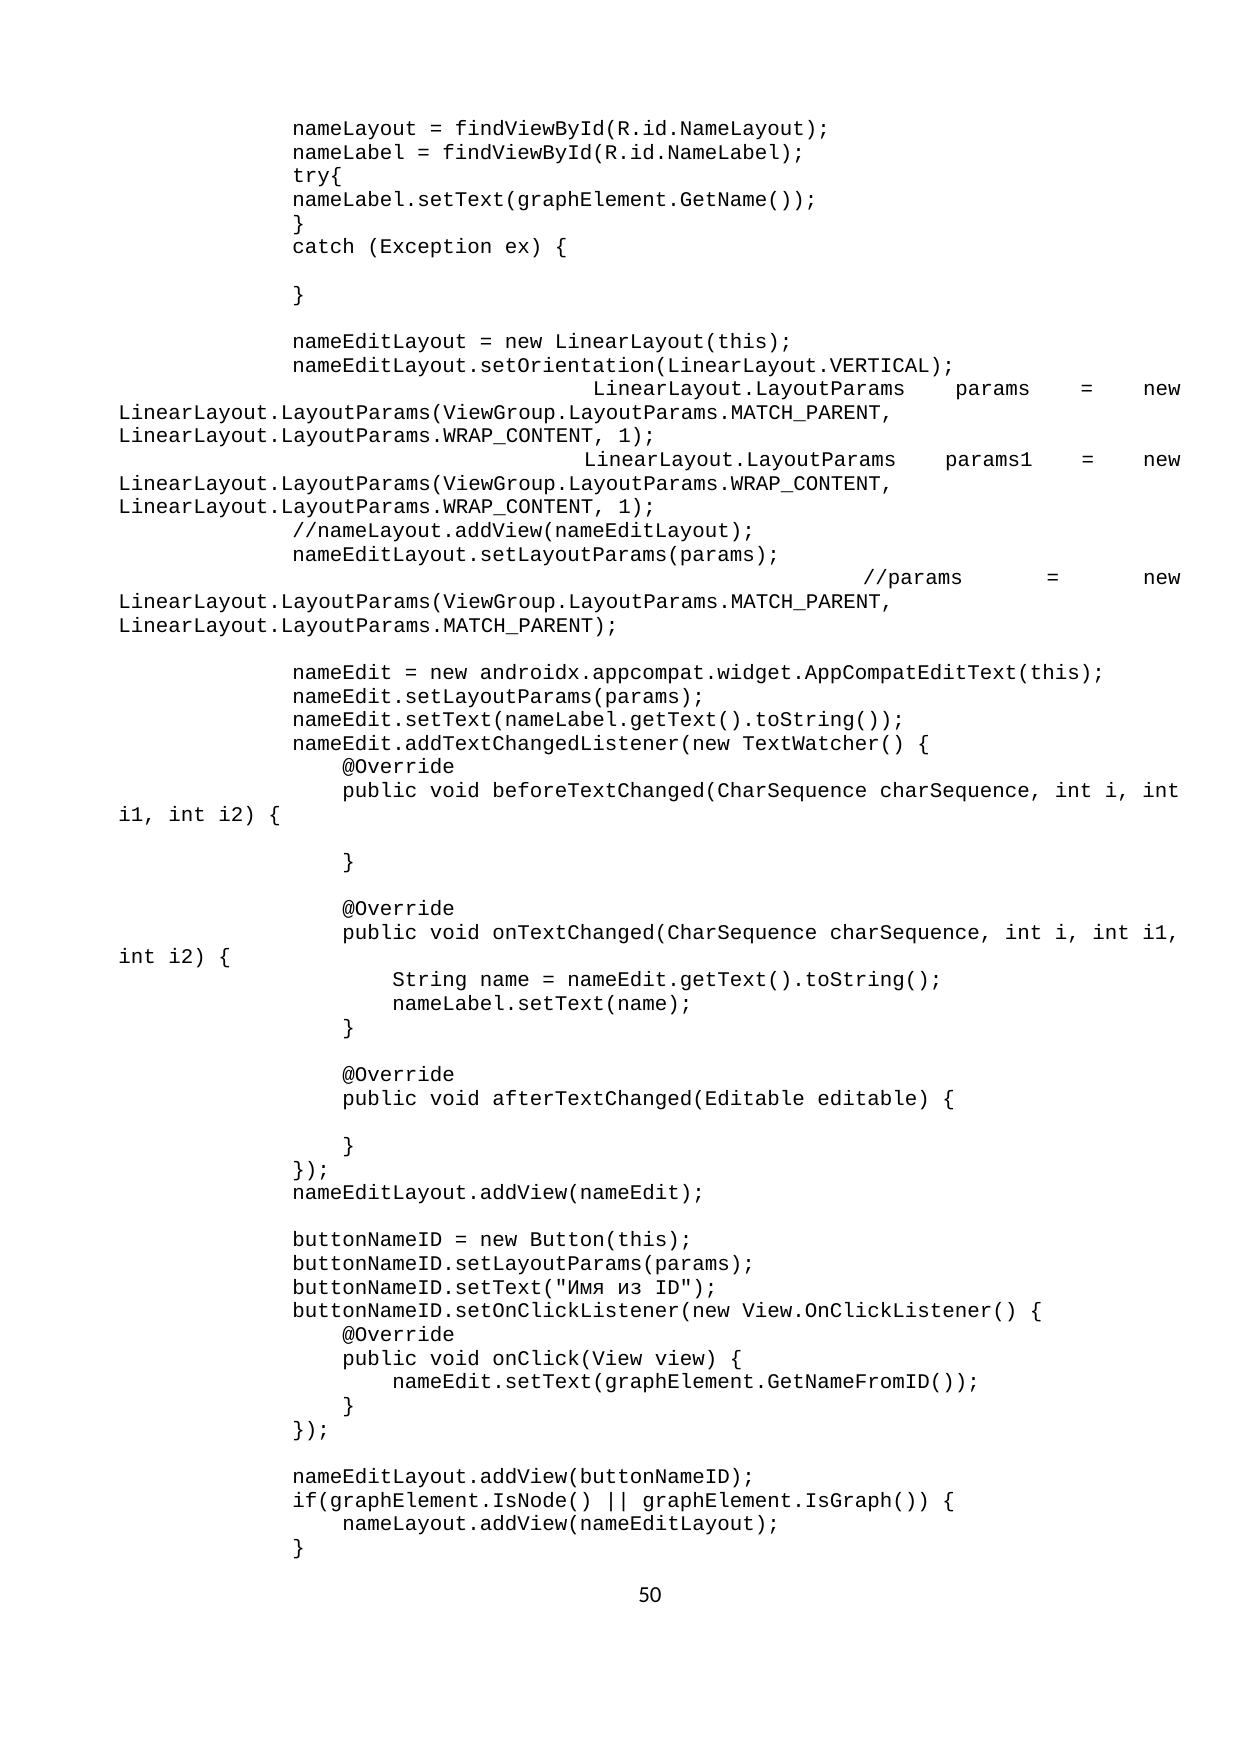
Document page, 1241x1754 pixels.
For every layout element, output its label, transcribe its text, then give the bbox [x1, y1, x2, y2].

text nameLayout.addView(nameEditLayout); [118, 1513, 1181, 1537]
text public void beforeTextChanged(CharSequence charSequence, int i, int i1, int i2) { [118, 780, 1181, 827]
text } [118, 284, 1181, 307]
text LinearLayout.LayoutParams params = new LinearLayout.LayoutParams(ViewGroup.LayoutParams.MATCH_PARENT, LinearLayout.LayoutParams.WRAP_CONTENT, 1); [118, 378, 1181, 449]
text @Override [118, 898, 1181, 922]
text } [118, 1395, 1181, 1419]
text nameEditLayout = new LinearLayout(this); [118, 331, 1181, 354]
text nameLabel.setText(graphElement.GetName()); [118, 189, 1181, 213]
text LinearLayout.LayoutParams params1 = new LinearLayout.LayoutParams(ViewGroup.LayoutParams.WRAP_CONTENT, LinearLayout.LayoutParams.WRAP_CONTENT, 1); [118, 449, 1181, 520]
text nameLabel = findViewById(R.id.NameLabel); [118, 142, 1181, 165]
text }); [118, 1158, 1181, 1182]
text } [118, 1135, 1181, 1158]
text if(graphElement.IsNode() || graphElement.IsGraph()) { [118, 1489, 1181, 1513]
text nameEdit.setText(nameLabel.getText().toString()); [118, 709, 1181, 733]
text }); [118, 1419, 1181, 1442]
text nameEditLayout.addView(buttonNameID); [118, 1466, 1181, 1489]
text nameEditLayout.addView(nameEdit); [118, 1182, 1181, 1206]
text } [118, 1537, 1181, 1561]
text buttonNameID = new Button(this); [118, 1229, 1181, 1253]
text } [118, 213, 1181, 236]
text nameEditLayout.setLayoutParams(params); [118, 544, 1181, 567]
text nameEdit.setLayoutParams(params); [118, 686, 1181, 709]
text @Override [118, 1064, 1181, 1088]
text try{ [118, 165, 1181, 189]
text nameEdit.setText(graphElement.GetNameFromID()); [118, 1371, 1181, 1395]
text catch (Exception ex) { [118, 236, 1181, 260]
text //nameLayout.addView(nameEditLayout); [118, 520, 1181, 544]
text public void onClick(View view) { [118, 1348, 1181, 1371]
text String name = nameEdit.getText().toString(); [118, 969, 1181, 993]
text //params = new LinearLayout.LayoutParams(ViewGroup.LayoutParams.MATCH_PARENT, LinearLayout.LayoutParams.MATCH_PARENT); [118, 567, 1181, 638]
text @Override [118, 1324, 1181, 1348]
text nameEdit = new androidx.appcompat.widget.AppCompatEditText(this); [118, 662, 1181, 686]
text } [118, 1017, 1181, 1040]
text public void afterTextChanged(Editable editable) { [118, 1088, 1181, 1111]
text nameLayout = findViewById(R.id.NameLayout); [118, 118, 1181, 142]
text nameEditLayout.setOrientation(LinearLayout.VERTICAL); [118, 354, 1181, 378]
text public void onTextChanged(CharSequence charSequence, int i, int i1, int i2) { [118, 922, 1181, 969]
text buttonNameID.setText("Имя из ID"); [118, 1277, 1181, 1300]
text nameLabel.setText(name); [118, 993, 1181, 1017]
text nameEdit.addTextChangedListener(new TextWatcher() { [118, 733, 1181, 757]
text buttonNameID.setLayoutParams(params); [118, 1253, 1181, 1277]
text } [118, 851, 1181, 875]
text buttonNameID.setOnClickListener(new View.OnClickListener() { [118, 1300, 1181, 1324]
text @Override [118, 757, 1181, 780]
